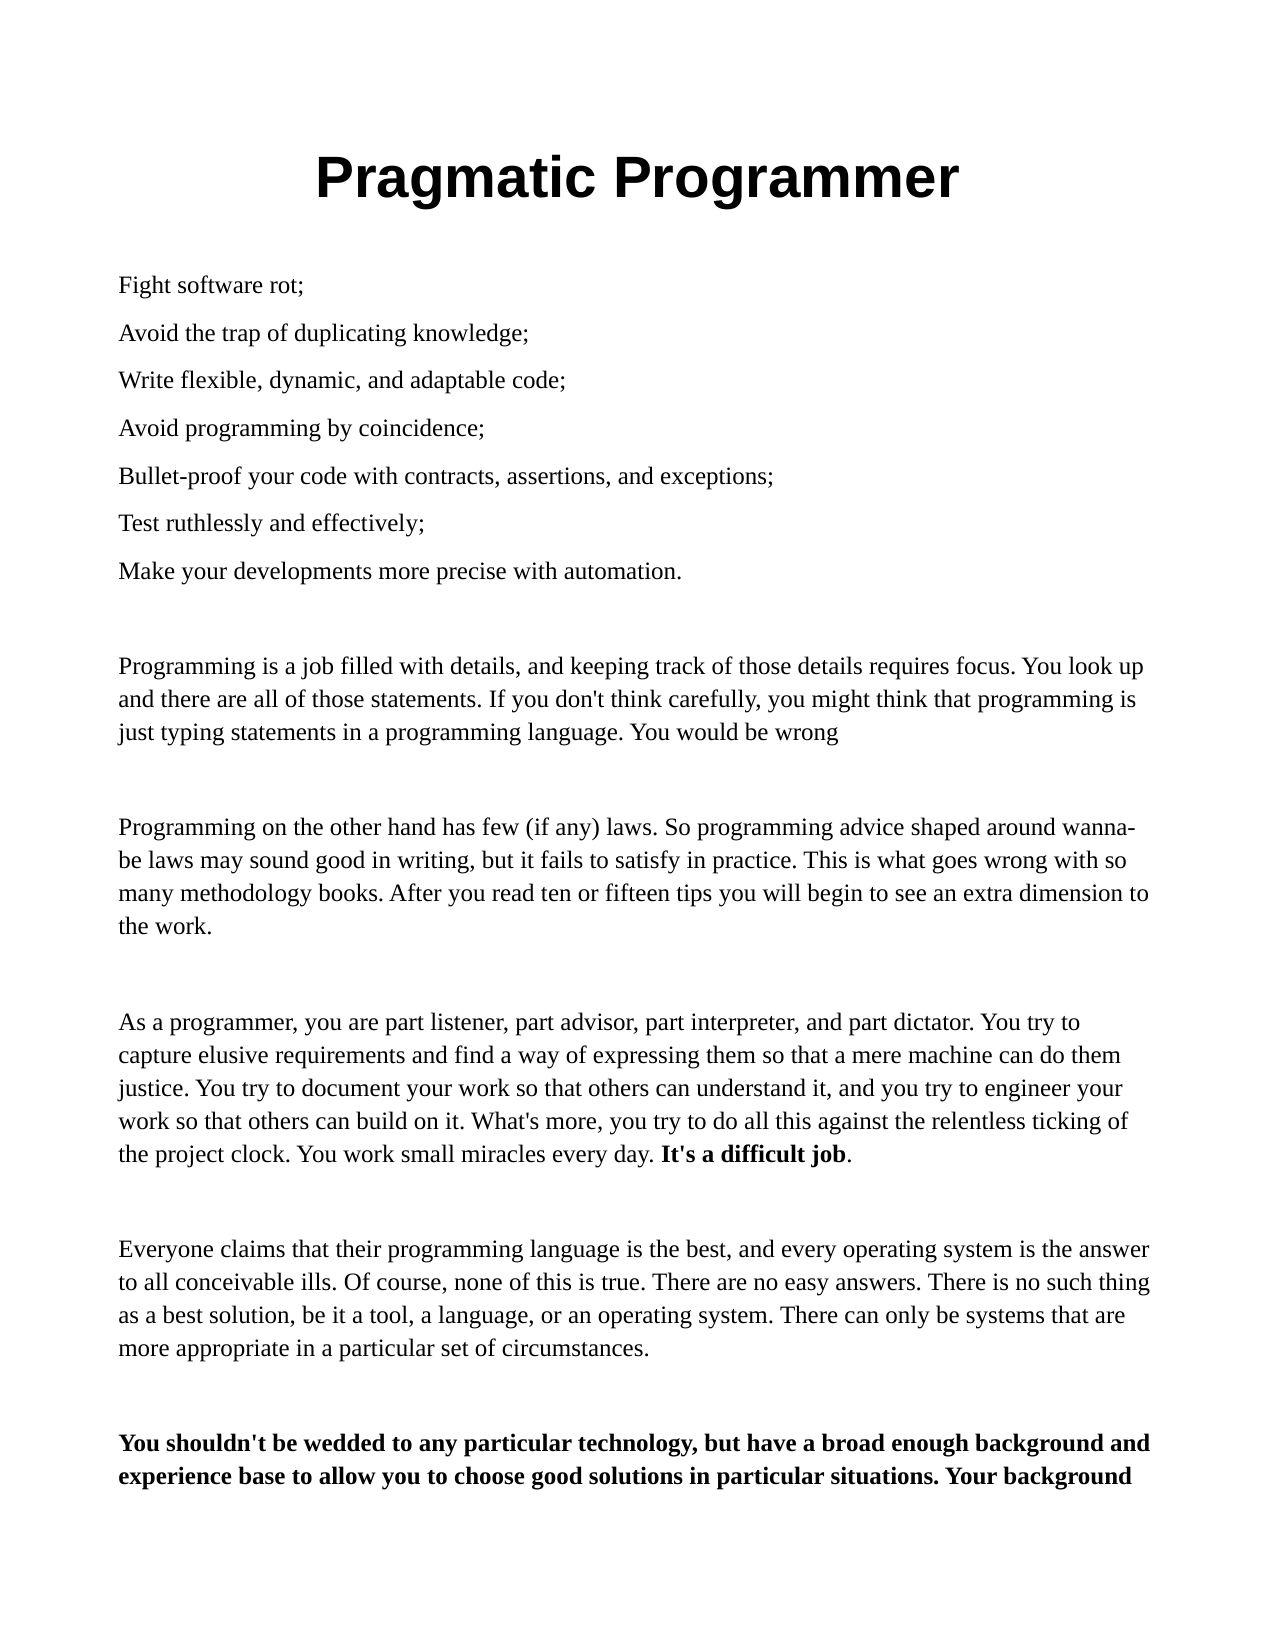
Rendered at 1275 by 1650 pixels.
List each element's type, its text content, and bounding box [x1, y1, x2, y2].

text Write flexible, dynamic, and adaptable code; [118, 366, 1157, 394]
text Fight software rot; [118, 270, 1157, 299]
text Make your developments more precise with automation. [118, 556, 1157, 585]
text Avoid the trap of duplicating knowledge; [118, 318, 1157, 347]
text Programming is a job filled with details, and keeping track of those details requires focus. You look up and there are all of those statements. If you don't think carefully, you might think that programming is just typing statements in a programming language. You would be wrong [118, 651, 1157, 746]
text Everyone claims that their programming language is the best, and every operating system is the answer to all conceivable ills. Of course, none of this is true. There are no easy answers. There is no such thing as a best solution, be it a tool, a language, or an operating system. There can only be systems that are more appropriate in a particular set of circumstances. [118, 1234, 1157, 1362]
text Bullet-proof your code with contracts, assertions, and exceptions; [118, 461, 1157, 489]
text Avoid programming by coincidence; [118, 413, 1157, 442]
text As a programmer, you are part listener, part advisor, part interpreter, and part dictator. You try to capture elusive requirements and find a way of expressing them so that a mere machine can do them justice. You try to document your work so that others can understand it, and you try to engineer your work so that others can build on it. What's more, you try to do all this against the relentless ticking of the project clock. You work small miracles every day. It's a difficult job. [118, 1007, 1157, 1167]
text You shouldn't be wedded to any particular technology, but have a broad enough background and experience base to allow you to choose good solutions in particular situations. Your background [118, 1428, 1157, 1490]
text Programming on the other hand has few (if any) laws. So programming advice shaped around wanna-be laws may sound good in writing, but it fails to satisfy in practice. This is what goes wrong with so many methodology books. After you read ten or fifteen tips you will begin to see an extra dimension to the work. [118, 812, 1157, 940]
text Test ruthlessly and effectively; [118, 508, 1157, 537]
title Pragmatic Programmer [118, 143, 1157, 210]
